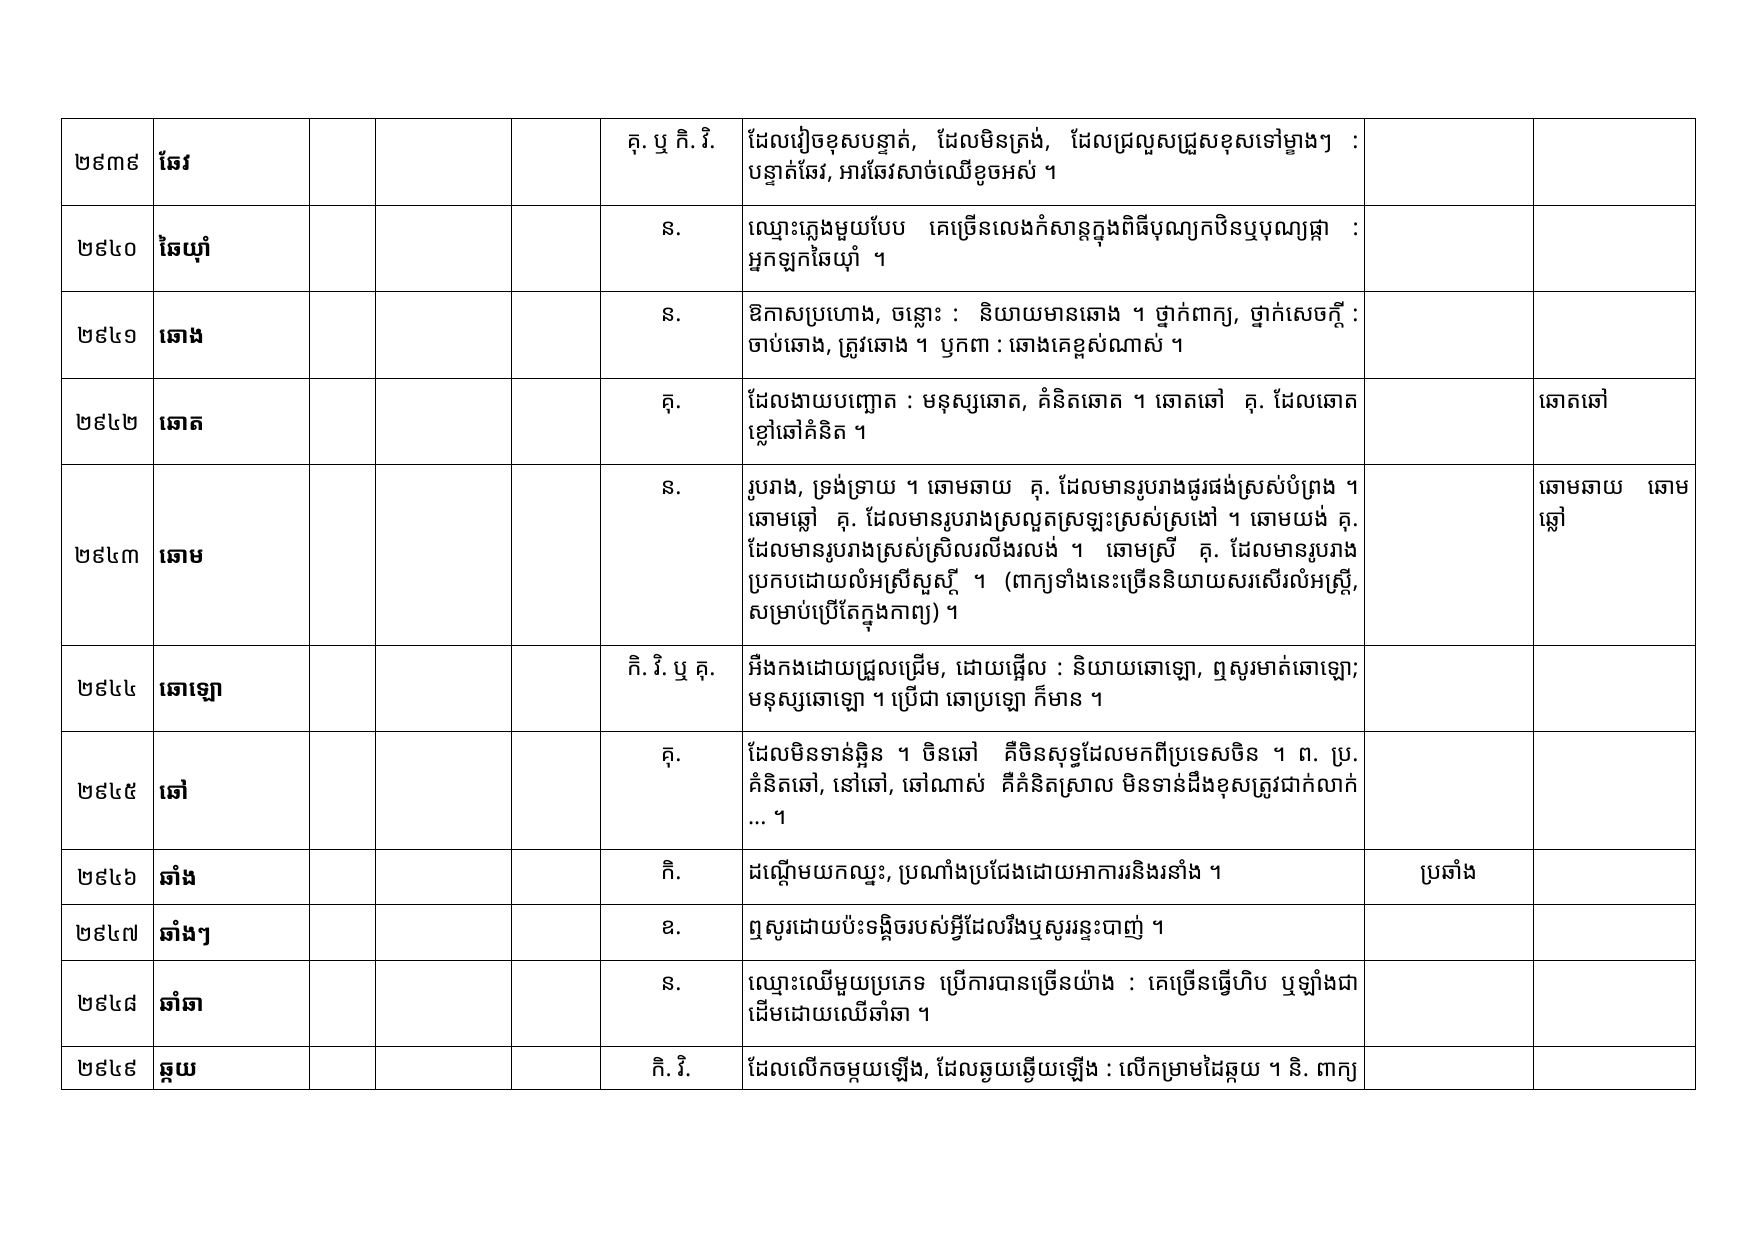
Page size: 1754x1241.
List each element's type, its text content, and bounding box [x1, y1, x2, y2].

table_cell ២៩៤១ [62, 292, 153, 378]
table_cell ២៩៤៧ [62, 905, 153, 960]
table_cell [1365, 905, 1533, 960]
table_cell [310, 646, 375, 731]
table_cell ប្រឆាំង [1365, 850, 1533, 904]
table_cell ២៩៣៩ [62, 119, 153, 205]
table_cell [1365, 646, 1533, 731]
table_cell [1534, 1047, 1695, 1089]
table_cell [512, 850, 600, 904]
table_cell [310, 292, 375, 378]
table_cell [1365, 1047, 1533, 1089]
table_cell ដែល​វៀច​ខុស​បន្ទាត់, ដែល​មិន​ត្រង់, ដែល​ជ្រលួស​ជ្រួស​ខុស​ទៅ​ម្ខាង​ៗ : បន្ទាត់​ឆែវ, អារ​ឆែវ​សាច់​ឈើ​ខូច​អស់ ។ [743, 119, 1364, 205]
table_cell ឆាំង​ៗ [154, 905, 309, 960]
table_cell [1534, 119, 1695, 205]
table_cell [1365, 206, 1533, 291]
table_cell ន. [601, 961, 742, 1046]
table_cell [512, 732, 600, 849]
table_cell [376, 646, 511, 731]
table_cell ២៩៤៣ [62, 465, 153, 645]
table_cell [1534, 646, 1695, 731]
table_cell ឆោតឆៅ [1534, 379, 1695, 464]
table_cell [1534, 206, 1695, 291]
table_cell រូបរាង, ទ្រង់ទ្រាយ ។ ឆោមឆាយ គុ. ដែល​មាន​រូបរាង​ផូរផង់​ស្រស់​បំព្រង ។ ឆោម​ឆ្លៅ គុ. ដែល​មាន​រូប​រាង​ស្រលួត​ស្រឡះ​ស្រស់​ស្រងៅ ។ ឆោម​យង់ គុ. ដែល​មាន​រូប​រាង​ស្រស់​ស្រិល​រលីង​រលង់ ។ ឆោម​ស្រី គុ. ដែល​មាន​រូប​រាង​ប្រកប​ដោយ​លំអ​ស្រី​សួស្ដី ។ (ពាក្យ​ទាំង​នេះ​ច្រើន​និយាយ​សរសើរ​លំអ​ស្រ្តី, សម្រាប់​ប្រើ​តែ​ក្នុង​កាព្យ) ។ [743, 465, 1364, 645]
table_cell [376, 732, 511, 849]
table_cell ឧ. [601, 905, 742, 960]
table_cell ២៩៤៦ [62, 850, 153, 904]
table_cell គុ. ឬ កិ. វិ. [601, 119, 742, 205]
table_cell [512, 905, 600, 960]
table_cell ដែល​លើក​ចម្កយ​ឡើង, ដែល​ឆ្ងយឆ្ងើយ​ឡើង : លើក​ម្រាម​ដៃ​ឆ្កយ ។ និ. ពាក្យ​ [743, 1047, 1364, 1089]
table_cell [310, 206, 375, 291]
table_cell [376, 292, 511, 378]
table_cell ២៩៤៤ [62, 646, 153, 731]
table_cell ២៩៤៨ [62, 961, 153, 1046]
table_cell ដែល​ងាយ​បញ្ឆោត : មនុស្ស​ឆោត, គំនិត​ឆោត ។ ឆោតឆៅ គុ. ដែល​ឆោត​ខ្លៅ​ឆៅ​គំនិត ។ [743, 379, 1364, 464]
table_cell [1534, 292, 1695, 378]
table_cell ឆៃយ៉ាំ [154, 206, 309, 291]
table_cell កិ. វិ. ឬ គុ. [601, 646, 742, 731]
table_cell [512, 119, 600, 205]
table_cell [1365, 292, 1533, 378]
table_cell [1365, 961, 1533, 1046]
table_cell [376, 379, 511, 464]
table_cell [310, 905, 375, 960]
table_cell អឺង​កង​ដោយ​ជ្រួល​ជ្រើម, ដោយ​ផ្អើល : និយាយ​ឆោឡោ, ឮ​សូរ​មាត់​ឆោឡោ; មនុស្ស​ឆោឡោ ។ ប្រើ​ជា ឆោប្រឡោ ក៏​មាន ។ [743, 646, 1364, 731]
table_cell ន. [601, 465, 742, 645]
table_cell [310, 1047, 375, 1089]
table_cell [512, 646, 600, 731]
table_cell [1534, 850, 1695, 904]
table_cell ឆោត [154, 379, 309, 464]
table_cell ឆ្កយ [154, 1047, 309, 1089]
table_cell [376, 1047, 511, 1089]
table_cell ឆាំង [154, 850, 309, 904]
table_cell ឆោឡោ [154, 646, 309, 731]
table_cell [512, 961, 600, 1046]
table_cell [512, 379, 600, 464]
table_cell ន. [601, 292, 742, 378]
table_cell ន. [601, 206, 742, 291]
table_cell [1365, 119, 1533, 205]
table_cell ឮ​សូរ​ដោយ​ប៉ះ​ទង្គិច​របស់​អ្វី​ដែល​រឹង​ឬ​សូរ​រន្ទះ​បាញ់ ។ [743, 905, 1364, 960]
table_cell ២៩៤២ [62, 379, 153, 464]
table_cell ឆោមឆាយ ឆោម​ឆ្លៅ [1534, 465, 1695, 645]
table_cell ឈ្មោះ​ភ្លេង​មួយ​បែប គេ​ច្រើន​លេង​កំសាន្ត​ក្នុង​ពិធី​បុណ្យ​កឋិន​ឬ​បុណ្យ​ផ្កា : អ្នក​ឡក​ឆៃយ៉ាំ ។ [743, 206, 1364, 291]
table_cell [376, 465, 511, 645]
table_cell [1365, 732, 1533, 849]
table_cell ឆាំឆា [154, 961, 309, 1046]
table_cell [1365, 379, 1533, 464]
table_cell [512, 292, 600, 378]
table_cell ឆែវ [154, 119, 309, 205]
table_cell [310, 850, 375, 904]
table_cell គុ. [601, 732, 742, 849]
table_cell [512, 1047, 600, 1089]
table_cell [376, 961, 511, 1046]
table_cell ឱកាស​ប្រហោង, ចន្លោះ : និយាយ​មាន​ឆោង ។ ថ្នាក់​ពាក្យ, ថ្នាក់​សេចក្ដី : ចាប់​ឆោង, ត្រូវ​ឆោង ។ ឫកពា : ឆោង​គេ​ខ្ពស់​ណាស់ ។ [743, 292, 1364, 378]
table_cell ឆោម [154, 465, 309, 645]
table_cell ឈ្មោះ​ឈើ​មួយ​ប្រភេទ ប្រើ​ការ​បាន​ច្រើន​យ៉ាង : គេ​ច្រើន​ធ្វើ​ហិប ឬ​ឡាំង​ជា​ដើម​ដោយ​ឈើ​ឆាំឆា ។ [743, 961, 1364, 1046]
table_cell [1534, 732, 1695, 849]
table_cell [1534, 961, 1695, 1046]
table_cell [310, 379, 375, 464]
table_cell [376, 905, 511, 960]
table_cell ឆោង [154, 292, 309, 378]
table_cell ២៩៤៥ [62, 732, 153, 849]
table_cell ២៩៤៩ [62, 1047, 153, 1089]
table_cell ដែល​មិន​ទាន់​ឆ្អិន ។ ចិន​ឆៅ គឺ​ចិន​សុទ្ធ​ដែល​មក​ពី​ប្រទេស​ចិន ។ ព. ប្រ. គំនិត​ឆៅ, នៅ​ឆៅ, ឆៅ​ណាស់ គឺ​គំនិត​ស្រាល មិន​ទាន់​ដឹង​ខុស​ត្រូវ​ជាក់​លាក់ ... ។ [743, 732, 1364, 849]
table_cell កិ. [601, 850, 742, 904]
table_cell ឆៅ [154, 732, 309, 849]
table_cell [376, 206, 511, 291]
table_cell [512, 465, 600, 645]
table_cell [1365, 465, 1533, 645]
table_cell ២៩៤០ [62, 206, 153, 291]
table_cell [376, 119, 511, 205]
table_cell [310, 465, 375, 645]
table_cell [376, 850, 511, 904]
table_cell [1534, 905, 1695, 960]
table_cell គុ. [601, 379, 742, 464]
table_cell [512, 206, 600, 291]
table_cell ដណ្ដើម​យក​ឈ្នះ, ប្រណាំង​ប្រជែង​ដោយ​អាការ​រនិងរនាំង ។ [743, 850, 1364, 904]
table_cell កិ. វិ. [601, 1047, 742, 1089]
table_cell [310, 732, 375, 849]
table_cell [310, 119, 375, 205]
table_cell [310, 961, 375, 1046]
